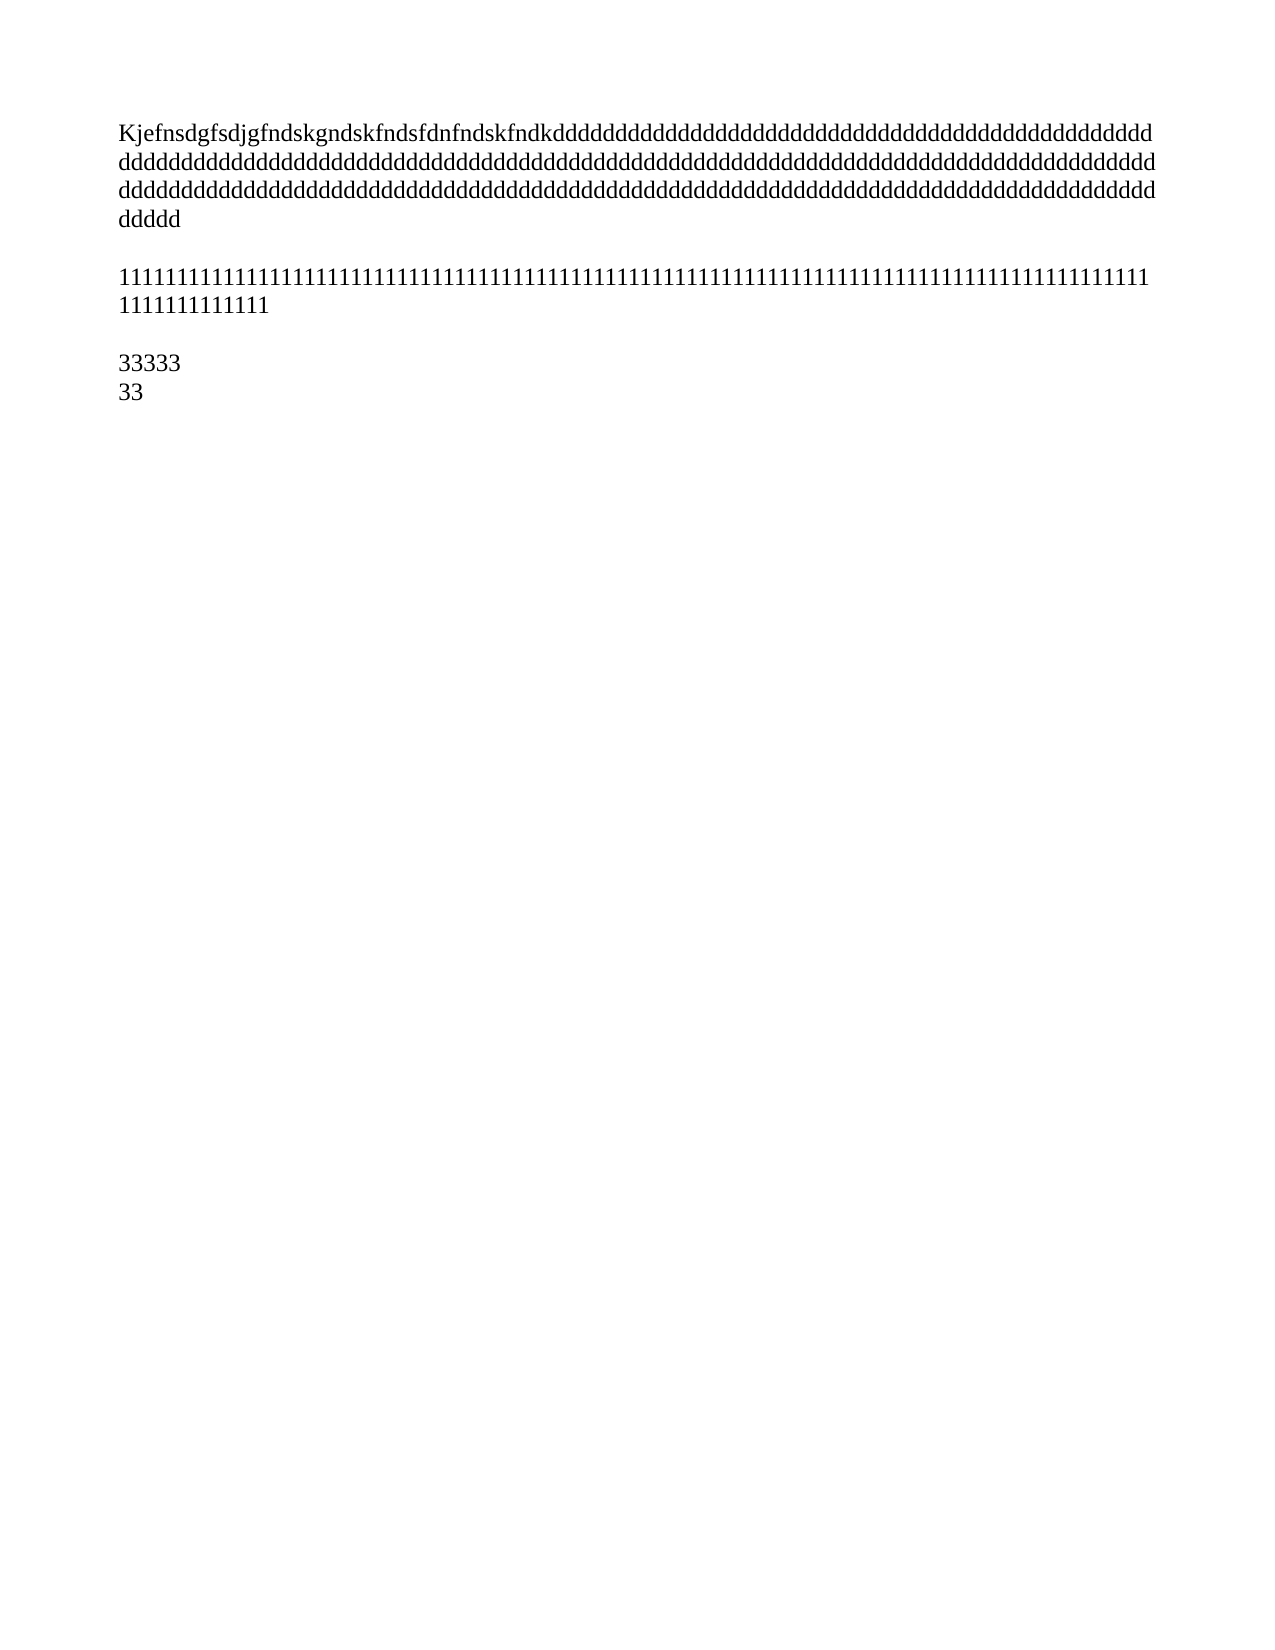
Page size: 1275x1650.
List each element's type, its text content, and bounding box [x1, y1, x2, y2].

text 33 [118, 377, 1157, 406]
text 33333 [118, 348, 1157, 377]
text 111111111111111111111111111111111111111111111111111111111111111111111111111111111111111111111111111111 [118, 262, 1157, 319]
text Kjefnsdgfsdjgfndskgndskfndsfdnfndskfndkddddddddddddddddddddddddddddddddddddddddddddddddddddddddddddddddddddddddddddddddddddddddddddddddddddddddddddddddddddddddddddddddddddddddddddddddddddddddddddddddddddddddddddddddddddddddddddddddddddddddddddddddddddddddddd [118, 118, 1157, 233]
